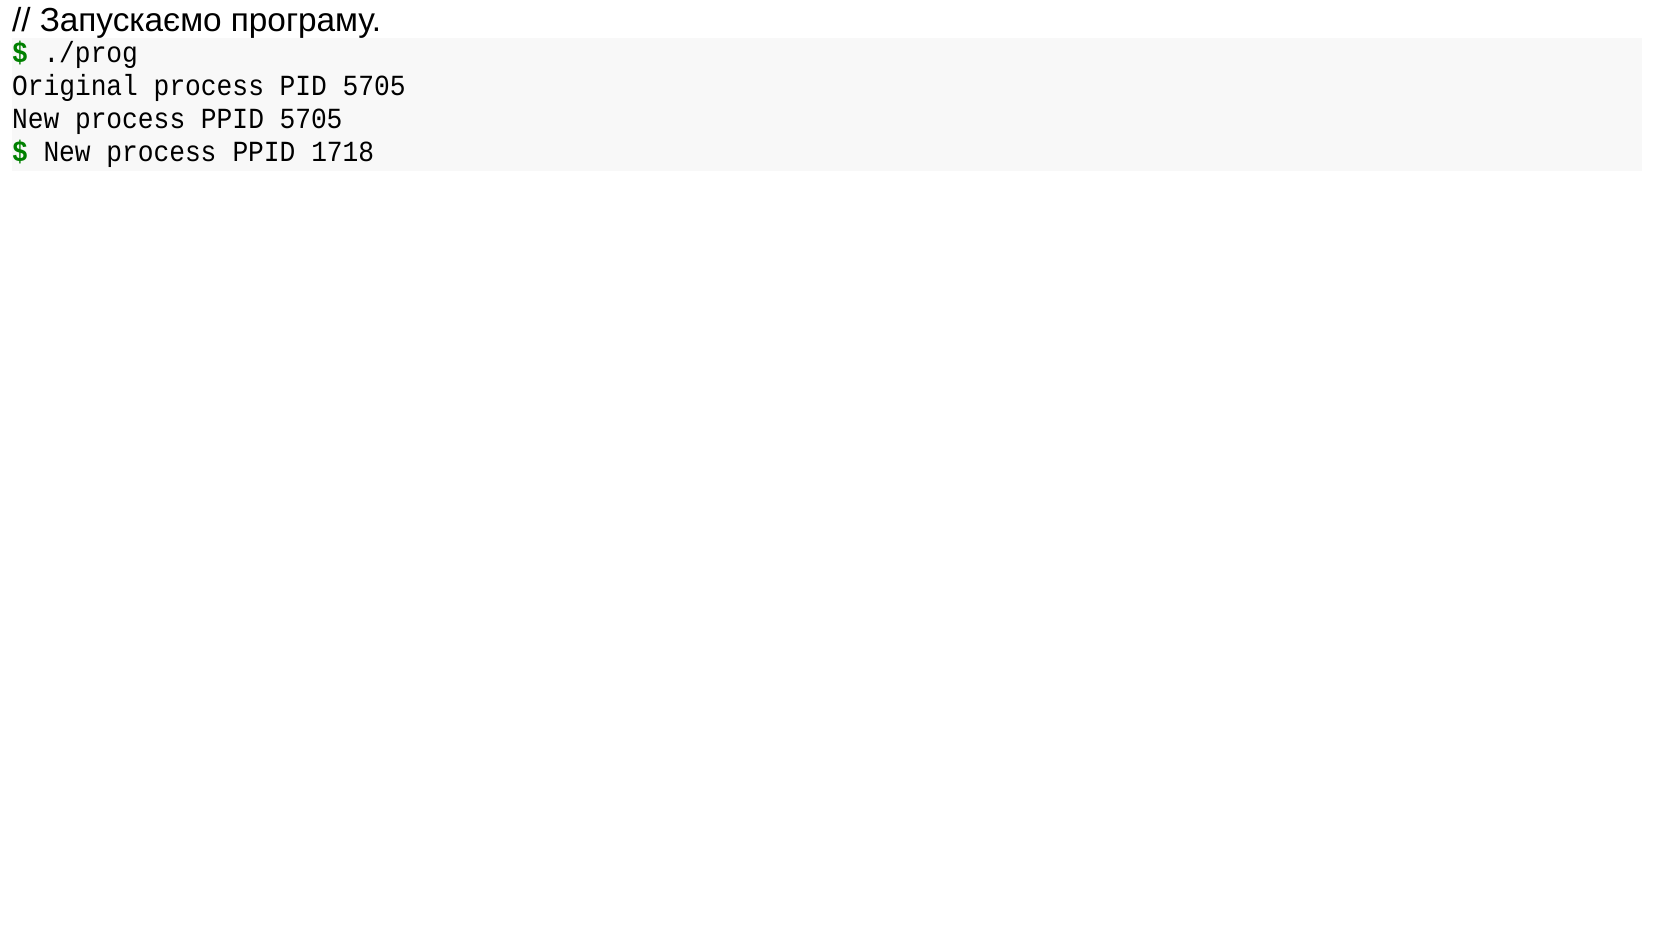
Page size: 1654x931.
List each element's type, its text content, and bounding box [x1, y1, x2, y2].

text New process PPID 5705 [12, 104, 1642, 137]
text $ New process PPID 1718 [12, 137, 1642, 171]
text Original process PID 5705 [12, 71, 1642, 104]
text // Запускаємо програму. [12, 0, 1642, 38]
text $ ./prog [12, 38, 1642, 71]
